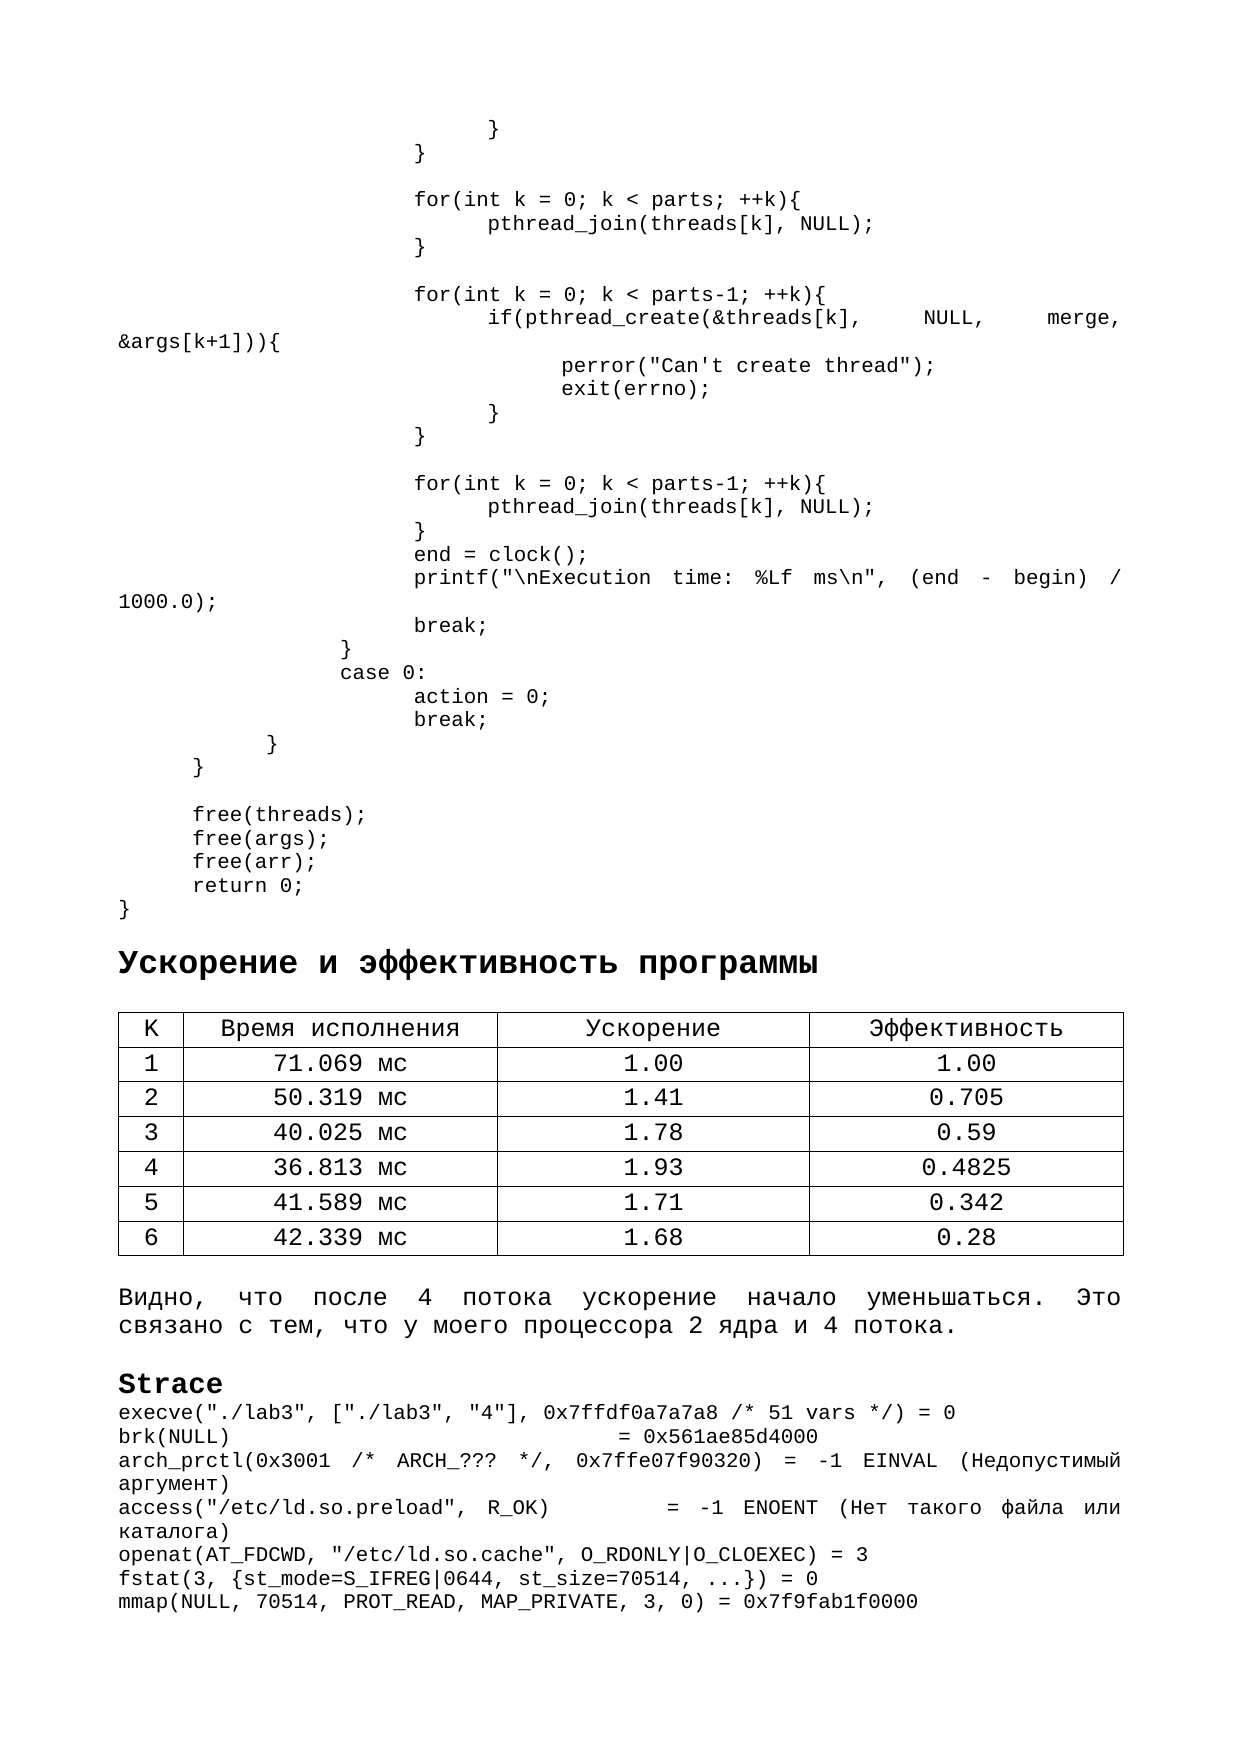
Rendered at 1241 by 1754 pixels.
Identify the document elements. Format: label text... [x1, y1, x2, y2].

text } [118, 402, 1122, 426]
text } [118, 757, 1122, 780]
text action = 0; [118, 686, 1122, 709]
table_cell 0.59 [810, 1117, 1123, 1151]
table_cell 1.93 [498, 1152, 809, 1186]
table_cell 0.4825 [810, 1152, 1123, 1186]
text arch_prctl(0x3001 /* ARCH_??? */, 0x7ffe07f90320) = -1 EINVAL (Недопустимый аргумент) [118, 1450, 1122, 1497]
text printf("\nExecution time: %Lf ms\n", (end - begin) / 1000.0); [118, 567, 1122, 615]
table_cell 1 [119, 1048, 183, 1081]
table_cell 42.339 мс [184, 1222, 497, 1255]
table_cell 1.41 [498, 1082, 809, 1116]
text pthread_join(threads[k], NULL); [118, 496, 1122, 520]
text perror("Can't create thread"); [118, 354, 1122, 378]
text if(pthread_create(&threads[k], NULL, merge, &args[k+1])){ [118, 307, 1122, 354]
text } [118, 118, 1122, 142]
text end = clock(); [118, 544, 1122, 567]
table_cell 0.342 [810, 1187, 1123, 1221]
text case 0: [118, 662, 1122, 686]
text Ускорение и эффективность программы [118, 946, 1122, 983]
text for(int k = 0; k < parts; ++k){ [118, 189, 1122, 213]
table_cell 41.589 мс [184, 1187, 497, 1221]
table_cell 1.78 [498, 1117, 809, 1151]
text } [118, 426, 1122, 449]
table_cell 40.025 мс [184, 1117, 497, 1151]
text mmap(NULL, 70514, PROT_READ, MAP_PRIVATE, 3, 0) = 0x7f9fab1f0000 [118, 1592, 1122, 1615]
text } [118, 236, 1122, 260]
table_header Ускорение [498, 1013, 809, 1047]
table_cell 0.28 [810, 1222, 1123, 1255]
table_header K [119, 1013, 183, 1047]
text brk(NULL) = 0x561ae85d4000 [118, 1426, 1122, 1450]
table_cell 1.00 [498, 1048, 809, 1081]
text break; [118, 615, 1122, 638]
text exit(errno); [118, 378, 1122, 402]
text return 0; [118, 875, 1122, 898]
text for(int k = 0; k < parts-1; ++k){ [118, 473, 1122, 496]
text openat(AT_FDCWD, "/etc/ld.so.cache", O_RDONLY|O_CLOEXEC) = 3 [118, 1544, 1122, 1568]
table_cell 6 [119, 1222, 183, 1255]
table_cell 1.00 [810, 1048, 1123, 1081]
text } [118, 142, 1122, 165]
table_cell 2 [119, 1082, 183, 1116]
table_header Время исполнения [184, 1013, 497, 1047]
text } [118, 733, 1122, 757]
text free(args); [118, 827, 1122, 851]
text } [118, 638, 1122, 662]
text } [118, 520, 1122, 544]
table_cell 1.68 [498, 1222, 809, 1255]
text Видно, что после 4 потока ускорение начало уменьшаться. Это связано с тем, что у моего процессора 2 ядра и 4 потока. [118, 1284, 1122, 1341]
text access("/etc/ld.so.preload", R_OK) = -1 ENOENT (Нет такого файла или каталога) [118, 1497, 1122, 1544]
table_cell 71.069 мс [184, 1048, 497, 1081]
table_cell 0.705 [810, 1082, 1123, 1116]
table_cell 36.813 мс [184, 1152, 497, 1186]
table_cell 3 [119, 1117, 183, 1151]
table_cell 5 [119, 1187, 183, 1221]
text Strace [118, 1369, 1122, 1402]
table_cell 50.319 мс [184, 1082, 497, 1116]
text execve("./lab3", ["./lab3", "4"], 0x7ffdf0a7a7a8 /* 51 vars */) = 0 [118, 1402, 1122, 1426]
table_header Эффективность [810, 1013, 1123, 1047]
text free(threads); [118, 804, 1122, 827]
table_cell 4 [119, 1152, 183, 1186]
text break; [118, 709, 1122, 733]
table_cell 1.71 [498, 1187, 809, 1221]
text pthread_join(threads[k], NULL); [118, 213, 1122, 236]
text fstat(3, {st_mode=S_IFREG|0644, st_size=70514, ...}) = 0 [118, 1568, 1122, 1592]
text for(int k = 0; k < parts-1; ++k){ [118, 284, 1122, 307]
text free(arr); [118, 851, 1122, 875]
text } [118, 898, 1122, 922]
